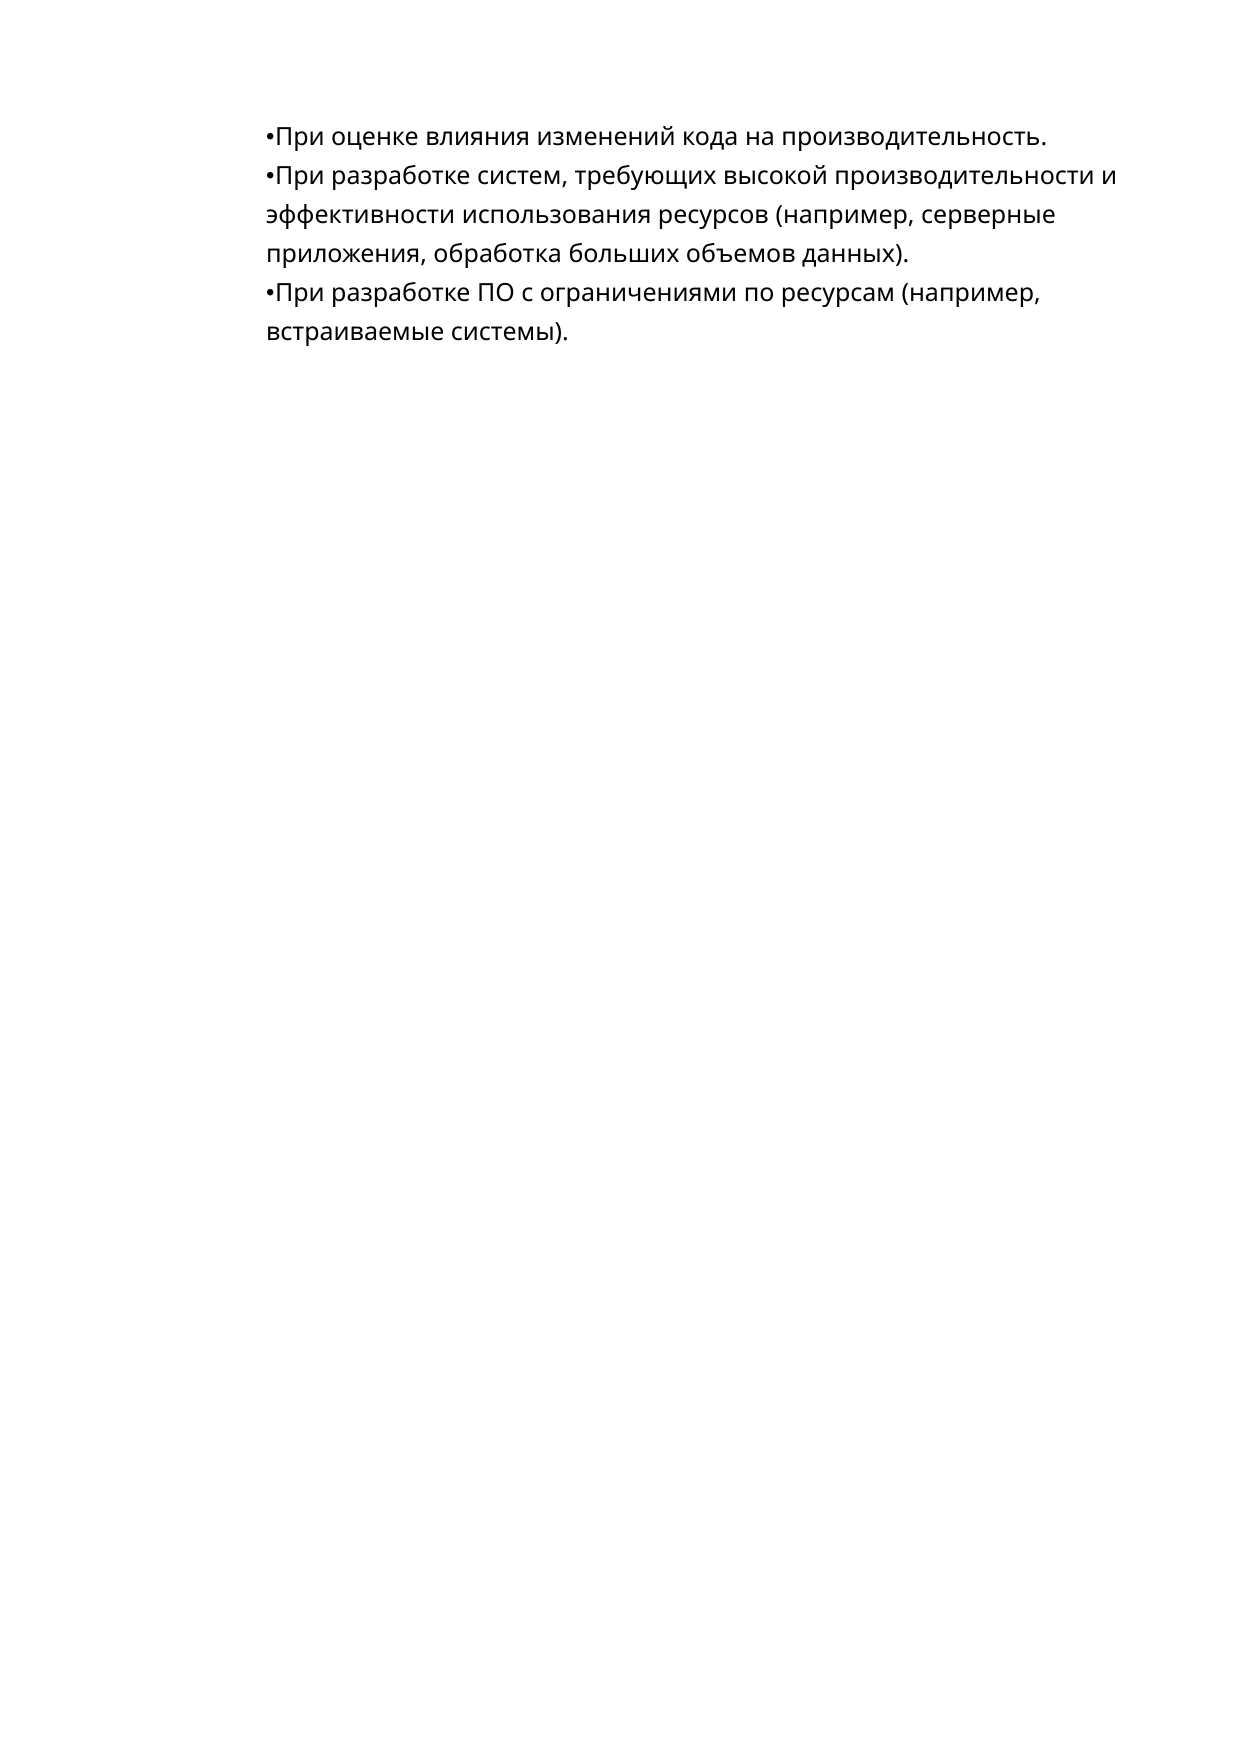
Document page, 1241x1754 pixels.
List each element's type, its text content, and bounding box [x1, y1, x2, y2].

list При разработке систем, требующих высокой производительности и эффективности использования ресурсов (например, серверные приложения, обработка больших объемов данных). [118, 157, 1122, 270]
list При разработке ПО с ограничениями по ресурсам (например, встраиваемые системы). [118, 275, 1122, 348]
list При оценке влияния изменений кода на производительность. [118, 118, 1122, 152]
